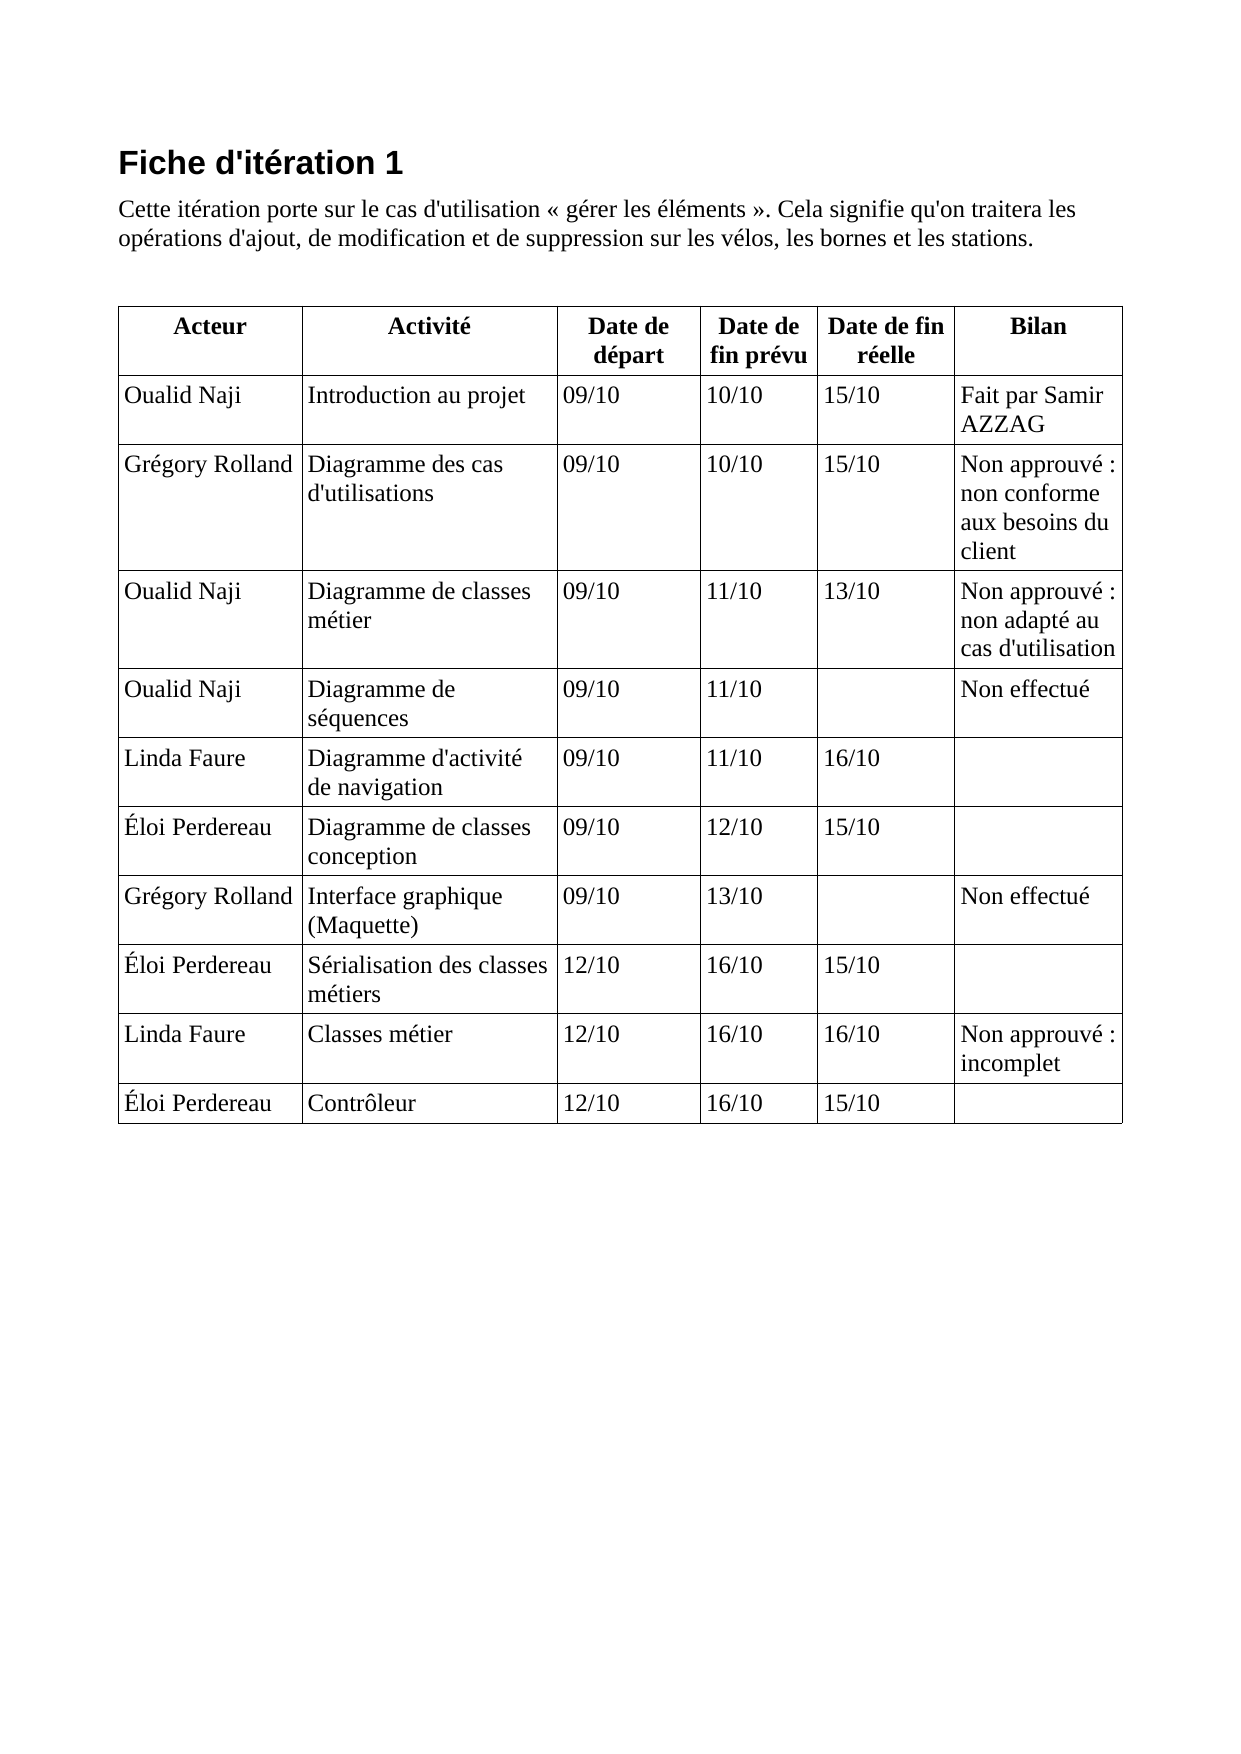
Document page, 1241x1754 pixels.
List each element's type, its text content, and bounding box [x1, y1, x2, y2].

table_cell 11/10 [701, 571, 817, 668]
table_cell [955, 945, 1122, 1013]
table_cell Non approuvé : incomplet [955, 1014, 1122, 1082]
table_cell 12/10 [701, 807, 817, 875]
table_cell Éloi Perdereau [119, 1084, 302, 1123]
table_cell 15/10 [818, 945, 954, 1013]
table_cell 09/10 [558, 571, 700, 668]
table_header Date de fin réelle [818, 307, 954, 374]
table_cell 09/10 [558, 876, 700, 944]
table_header Bilan [955, 307, 1122, 374]
table_cell 10/10 [701, 445, 817, 570]
table_cell 09/10 [558, 445, 700, 570]
table_cell Interface graphique (Maquette) [303, 876, 557, 944]
table_cell Fait par Samir AZZAG [955, 376, 1122, 444]
table_cell Grégory Rolland [119, 445, 302, 570]
table_cell 11/10 [701, 669, 817, 737]
table_cell 12/10 [558, 1084, 700, 1123]
table_cell 16/10 [818, 1014, 954, 1082]
subtitle Fiche d'itération 1 [118, 143, 1122, 182]
table_cell Sérialisation des classes métiers [303, 945, 557, 1013]
table_cell Oualid Naji [119, 571, 302, 668]
table_cell 13/10 [818, 571, 954, 668]
table_cell [955, 807, 1122, 875]
table_header Date de départ [558, 307, 700, 374]
table_cell 09/10 [558, 669, 700, 737]
table_cell Contrôleur [303, 1084, 557, 1123]
table_cell Oualid Naji [119, 669, 302, 737]
table_cell Éloi Perdereau [119, 807, 302, 875]
table_cell Non approuvé : non conforme aux besoins du client [955, 445, 1122, 570]
table_cell 09/10 [558, 807, 700, 875]
table_cell Diagramme d'activité de navigation [303, 738, 557, 806]
table_cell [955, 1084, 1122, 1123]
table_cell 09/10 [558, 376, 700, 444]
table_cell 11/10 [701, 738, 817, 806]
table_cell Linda Faure [119, 738, 302, 806]
table_cell Diagramme de classes conception [303, 807, 557, 875]
table_cell [955, 738, 1122, 806]
table_cell 12/10 [558, 945, 700, 1013]
table_cell 15/10 [818, 807, 954, 875]
table_cell 12/10 [558, 1014, 700, 1082]
table_cell Non effectué [955, 876, 1122, 944]
table_cell Non effectué [955, 669, 1122, 737]
table_header Activité [303, 307, 557, 374]
table_header Date de fin prévu [701, 307, 817, 374]
table_cell Introduction au projet [303, 376, 557, 444]
table_cell Diagramme des cas d'utilisations [303, 445, 557, 570]
table_cell Grégory Rolland [119, 876, 302, 944]
table_cell 16/10 [701, 1084, 817, 1123]
table_header Acteur [119, 307, 302, 374]
text Cette itération porte sur le cas d'utilisation « gérer les éléments ». Cela signifie qu'on traitera les opérations d'ajout, de modification et de suppression sur les vélos, les bornes et les stations. [118, 194, 1122, 252]
table_cell Diagramme de classes métier [303, 571, 557, 668]
table_cell 15/10 [818, 1084, 954, 1123]
table_cell 16/10 [701, 1014, 817, 1082]
table_cell 16/10 [701, 945, 817, 1013]
table_cell Classes métier [303, 1014, 557, 1082]
table_cell 15/10 [818, 376, 954, 444]
table_cell Linda Faure [119, 1014, 302, 1082]
table_cell Non approuvé : non adapté au cas d'utilisation [955, 571, 1122, 668]
table_cell 13/10 [701, 876, 817, 944]
table_cell 16/10 [818, 738, 954, 806]
table_cell 10/10 [701, 376, 817, 444]
table_cell 09/10 [558, 738, 700, 806]
table_cell Oualid Naji [119, 376, 302, 444]
table_cell 15/10 [818, 445, 954, 570]
table_cell [818, 669, 954, 737]
table_cell [818, 876, 954, 944]
table_cell Diagramme de séquences [303, 669, 557, 737]
table_cell Éloi Perdereau [119, 945, 302, 1013]
